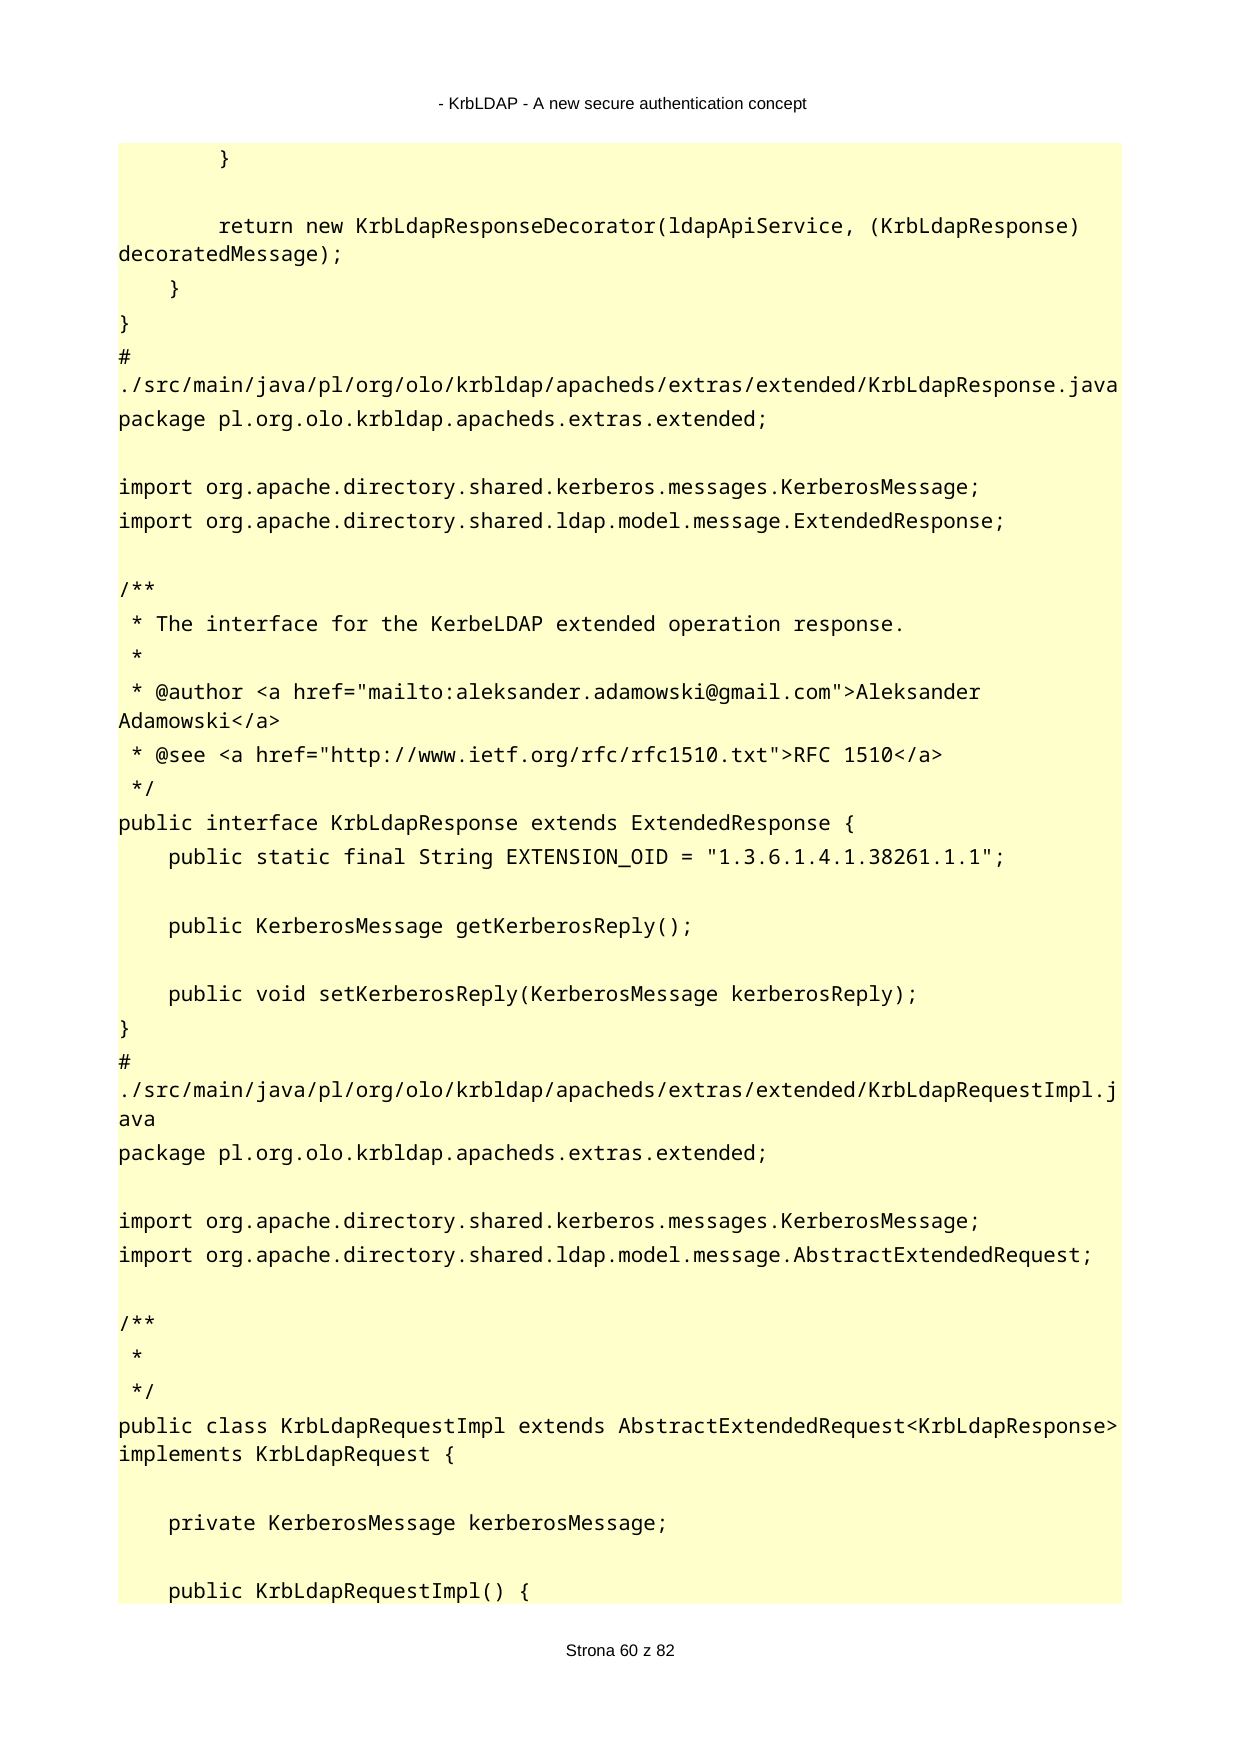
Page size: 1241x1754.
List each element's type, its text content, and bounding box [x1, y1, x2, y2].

text public KrbLdapRequestImpl() { [118, 1576, 1122, 1604]
text package pl.org.olo.krbldap.apacheds.extras.extended; [118, 1138, 1122, 1166]
text public KerberosMessage getKerberosReply(); [118, 911, 1122, 939]
text public interface KrbLdapResponse extends ExtendedResponse { [118, 808, 1122, 836]
text * @see <a href="http://www.ietf.org/rfc/rfc1510.txt">RFC 1510</a> [118, 740, 1122, 768]
text # ./src/main/java/pl/org/olo/krbldap/apacheds/extras/extended/KrbLdapResponse.java [118, 342, 1122, 398]
text import org.apache.directory.shared.ldap.model.message.AbstractExtendedRequest; [118, 1241, 1122, 1269]
text public void setKerberosReply(KerberosMessage kerberosReply); [118, 979, 1122, 1007]
text # ./src/main/java/pl/org/olo/krbldap/apacheds/extras/extended/KrbLdapRequestImpl.java [118, 1047, 1122, 1132]
text * [118, 1343, 1122, 1371]
text import org.apache.directory.shared.kerberos.messages.KerberosMessage; [118, 472, 1122, 501]
text return new KrbLdapResponseDecorator(ldapApiService, (KrbLdapResponse) decoratedMessage); [118, 211, 1122, 267]
text public class KrbLdapRequestImpl extends AbstractExtendedRequest<KrbLdapResponse> implements KrbLdapRequest { [118, 1411, 1122, 1468]
text } [118, 308, 1122, 336]
text */ [118, 774, 1122, 802]
text package pl.org.olo.krbldap.apacheds.extras.extended; [118, 404, 1122, 432]
text /** [118, 1309, 1122, 1337]
text } [118, 273, 1122, 302]
text } [118, 1013, 1122, 1041]
text import org.apache.directory.shared.ldap.model.message.ExtendedResponse; [118, 507, 1122, 535]
text public static final String EXTENSION_OID = "1.3.6.1.4.1.38261.1.1"; [118, 842, 1122, 871]
text import org.apache.directory.shared.kerberos.messages.KerberosMessage; [118, 1206, 1122, 1234]
text * [118, 643, 1122, 672]
text } [118, 143, 1122, 171]
text */ [118, 1377, 1122, 1405]
text * The interface for the KerbeLDAP extended operation response. [118, 609, 1122, 637]
text private KerberosMessage kerberosMessage; [118, 1508, 1122, 1536]
text * @author <a href="mailto:aleksander.adamowski@gmail.com">Aleksander Adamowski</a> [118, 677, 1122, 734]
text /** [118, 575, 1122, 603]
